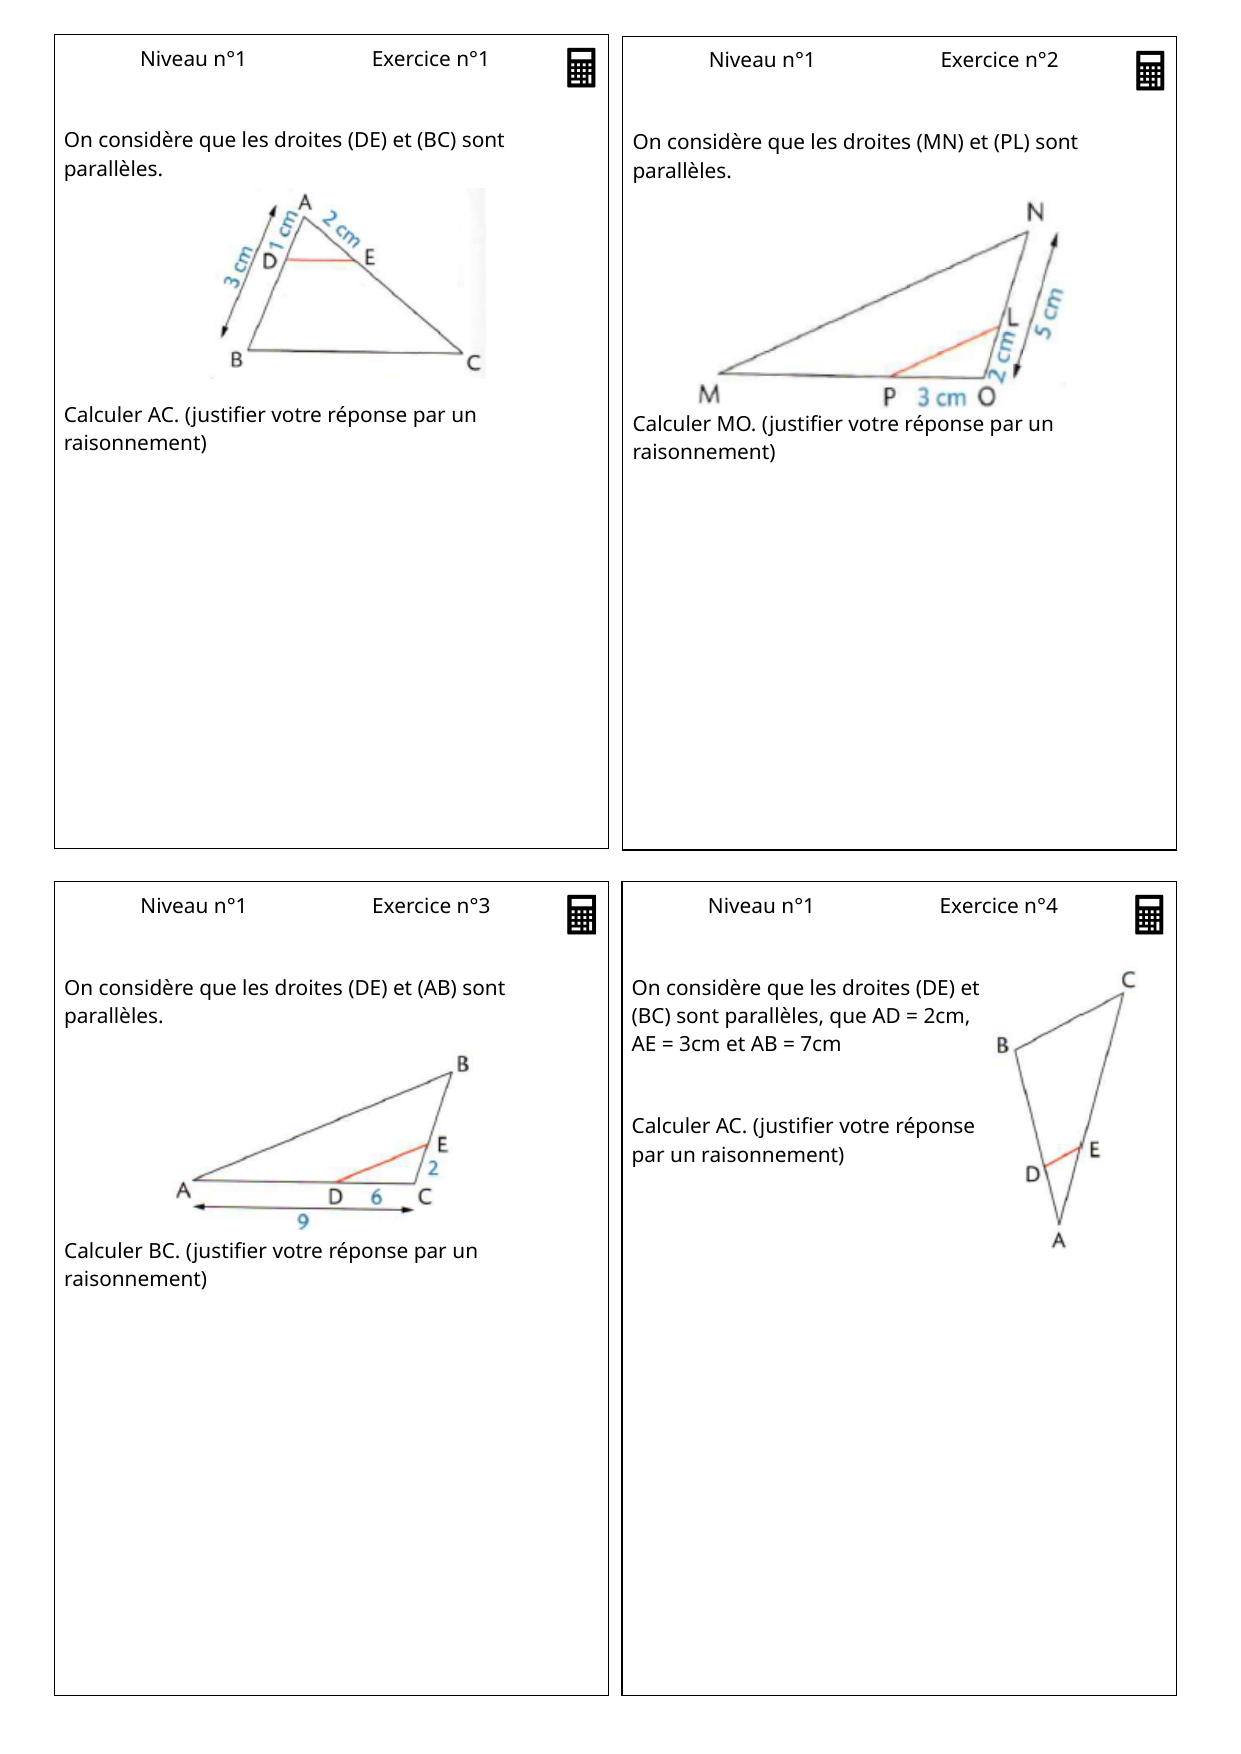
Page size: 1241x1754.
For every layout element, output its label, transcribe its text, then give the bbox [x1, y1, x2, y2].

text Calculer MO. (justifier votre réponse par un raisonnement) [632, 197, 1167, 466]
picture [985, 956, 1151, 1260]
text On considère que les droites (MN) et (PL) sont parallèles. [632, 127, 1167, 184]
text On considère que les droites (DE) et (BC) sont parallèles. [63, 126, 599, 182]
picture [1135, 50, 1165, 91]
text Calculer BC. (justifier votre réponse par un raisonnement) [64, 1042, 599, 1293]
text Niveau n°1 Exercice n°3 [64, 891, 599, 919]
text Niveau n°1 Exercice n°2 [632, 46, 1167, 74]
picture [204, 188, 486, 379]
picture [1134, 894, 1164, 935]
text Niveau n°1 Exercice n°1 [63, 44, 599, 72]
picture [162, 1050, 483, 1236]
text Calculer AC. (justifier votre réponse par un raisonnement) [631, 1111, 985, 1168]
picture [566, 47, 596, 88]
text Calculer AC. (justifier votre réponse par un raisonnement) [63, 400, 599, 457]
text Niveau n°1 Exercice n°4 [631, 891, 1167, 919]
picture [566, 894, 597, 935]
picture [694, 192, 1079, 409]
text On considère que les droites (DE) et (AB) sont parallèles. [64, 973, 599, 1030]
text On considère que les droites (DE) et (BC) sont parallèles, que AD = 2cm, AE = 3cm et AB = 7cm [631, 973, 985, 1058]
